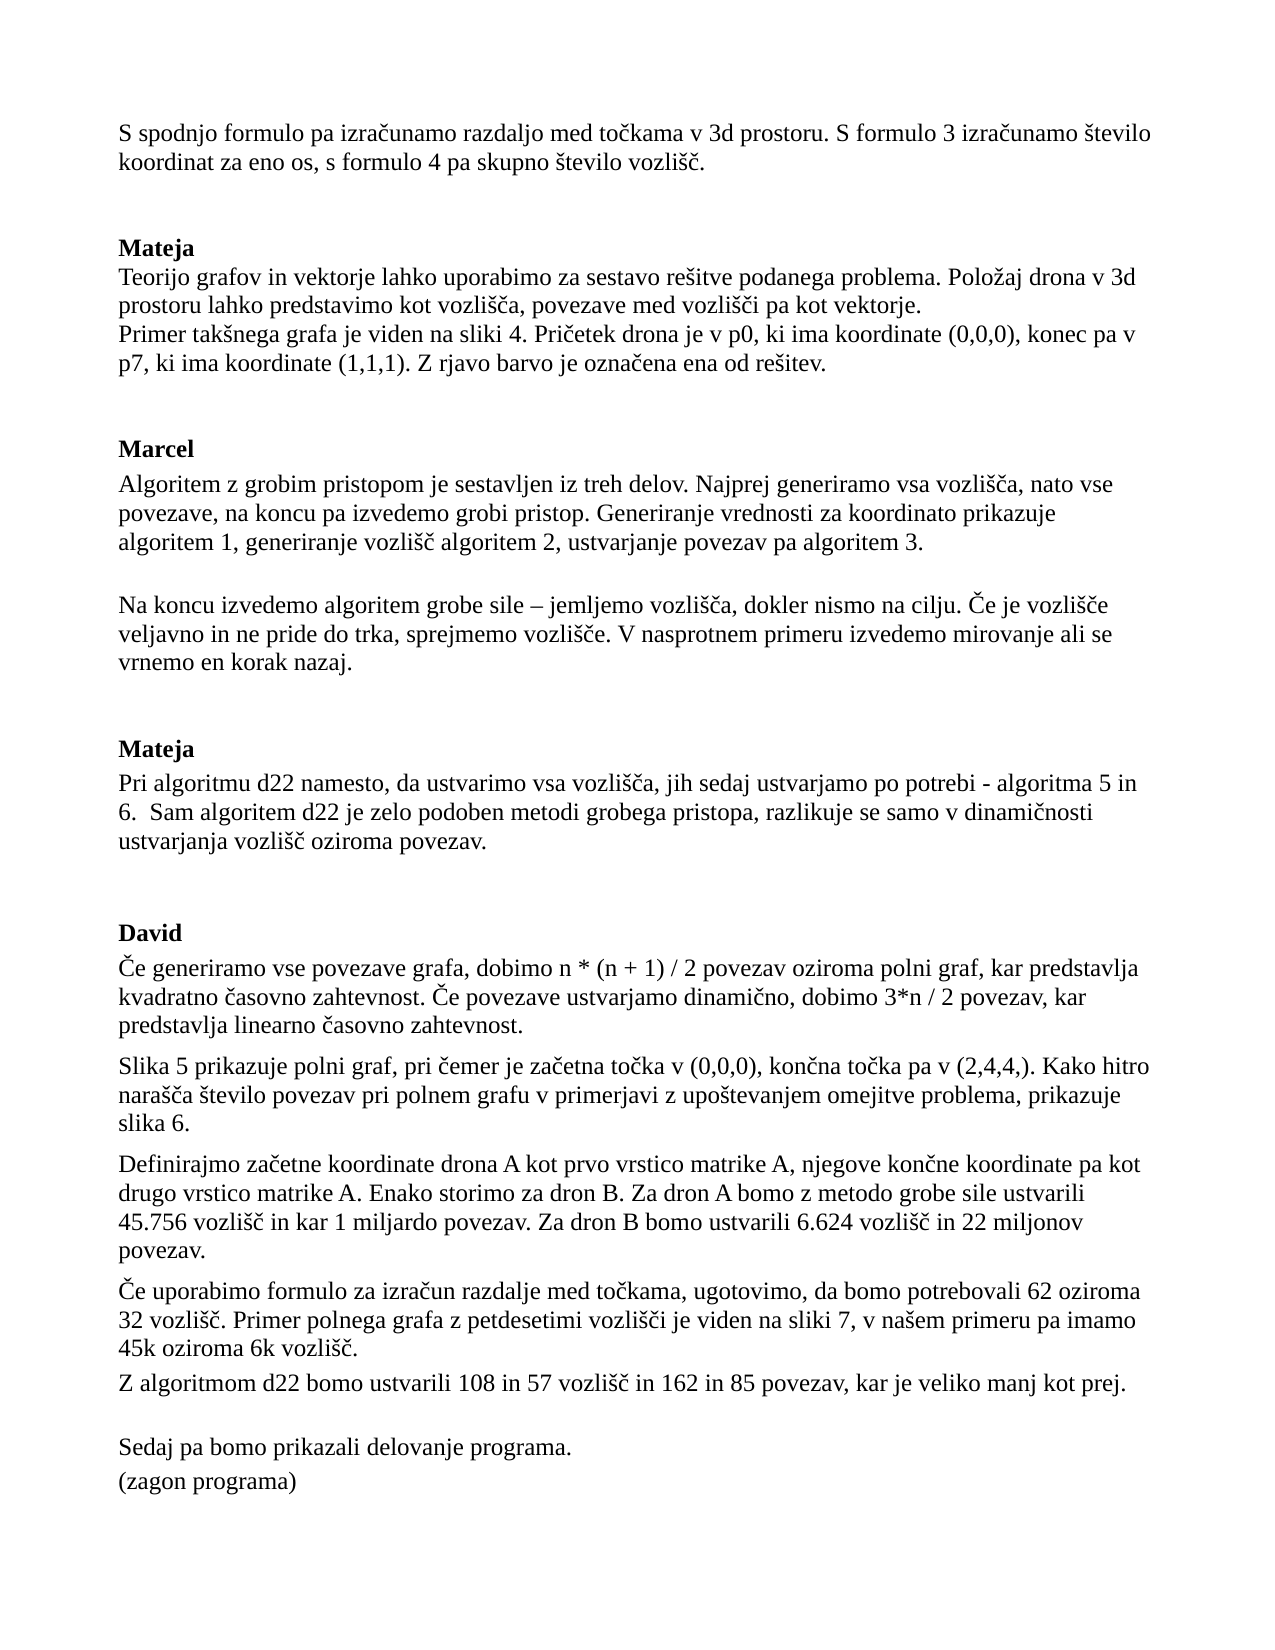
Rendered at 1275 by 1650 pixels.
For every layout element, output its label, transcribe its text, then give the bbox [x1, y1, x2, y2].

text Mateja [118, 734, 1157, 762]
text Primer takšnega grafa je viden na sliki 4. Pričetek drona je v p0, ki ima koordinate (0,0,0), konec pa v p7, ki ima koordinate (1,1,1). Z rjavo barvo je označena ena od rešitev. [118, 319, 1157, 377]
text Slika 5 prikazuje polni graf, pri čemer je začetna točka v (0,0,0), končna točka pa v (2,4,4,). Kako hitro narašča število povezav pri polnem grafu v primerjavi z upoštevanjem omejitve problema, prikazuje slika 6. [118, 1051, 1157, 1137]
text Mateja [118, 233, 1157, 262]
text Z algoritmom d22 bomo ustvarili 108 in 57 vozlišč in 162 in 85 povezav, kar je veliko manj kot prej. [118, 1368, 1157, 1397]
text S spodnjo formulo pa izračunamo razdaljo med točkama v 3d prostoru. S formulo 3 izračunamo število koordinat za eno os, s formulo 4 pa skupno število vozlišč. [118, 118, 1157, 176]
text Marcel [118, 434, 1157, 463]
text Sedaj pa bomo prikazali delovanje programa. [118, 1432, 1157, 1460]
text (zagon programa) [118, 1466, 1157, 1495]
text Če uporabimo formulo za izračun razdalje med točkama, ugotovimo, da bomo potrebovali 62 oziroma 32 vozlišč. Primer polnega grafa z petdesetimi vozlišči je viden na sliki 7, v našem primeru pa imamo 45k oziroma 6k vozlišč. [118, 1276, 1157, 1362]
text Algoritem z grobim pristopom je sestavljen iz treh delov. Najprej generiramo vsa vozlišča, nato vse povezave, na koncu pa izvedemo grobi pristop. Generiranje vrednosti za koordinato prikazuje algoritem 1, generiranje vozlišč algoritem 2, ustvarjanje povezav pa algoritem 3. [118, 469, 1157, 555]
text Teorijo grafov in vektorje lahko uporabimo za sestavo rešitve podanega problema. Položaj drona v 3d prostoru lahko predstavimo kot vozlišča, povezave med vozlišči pa kot vektorje. [118, 262, 1157, 319]
text Na koncu izvedemo algoritem grobe sile – jemljemo vozlišča, dokler nismo na cilju. Če je vozlišče veljavno in ne pride do trka, sprejmemo vozlišče. V nasprotnem primeru izvedemo mirovanje ali se vrnemo en korak nazaj. [118, 590, 1157, 676]
text Pri algoritmu d22 namesto, da ustvarimo vsa vozlišča, jih sedaj ustvarjamo po potrebi - algoritma 5 in 6. Sam algoritem d22 je zelo podoben metodi grobega pristopa, razlikuje se samo v dinamičnosti ustvarjanja vozlišč oziroma povezav. [118, 768, 1157, 855]
text Če generiramo vse povezave grafa, dobimo n * (n + 1) / 2 povezav oziroma polni graf, kar predstavlja kvadratno časovno zahtevnost. Če povezave ustvarjamo dinamično, dobimo 3*n / 2 povezav, kar predstavlja linearno časovno zahtevnost. [118, 953, 1157, 1039]
text David [118, 918, 1157, 947]
text Definirajmo začetne koordinate drona A kot prvo vrstico matrike A, njegove končne koordinate pa kot drugo vrstico matrike A. Enako storimo za dron B. Za dron A bomo z metodo grobe sile ustvarili 45.756 vozlišč in kar 1 miljardo povezav. Za dron B bomo ustvarili 6.624 vozlišč in 22 miljonov povezav. [118, 1149, 1157, 1264]
